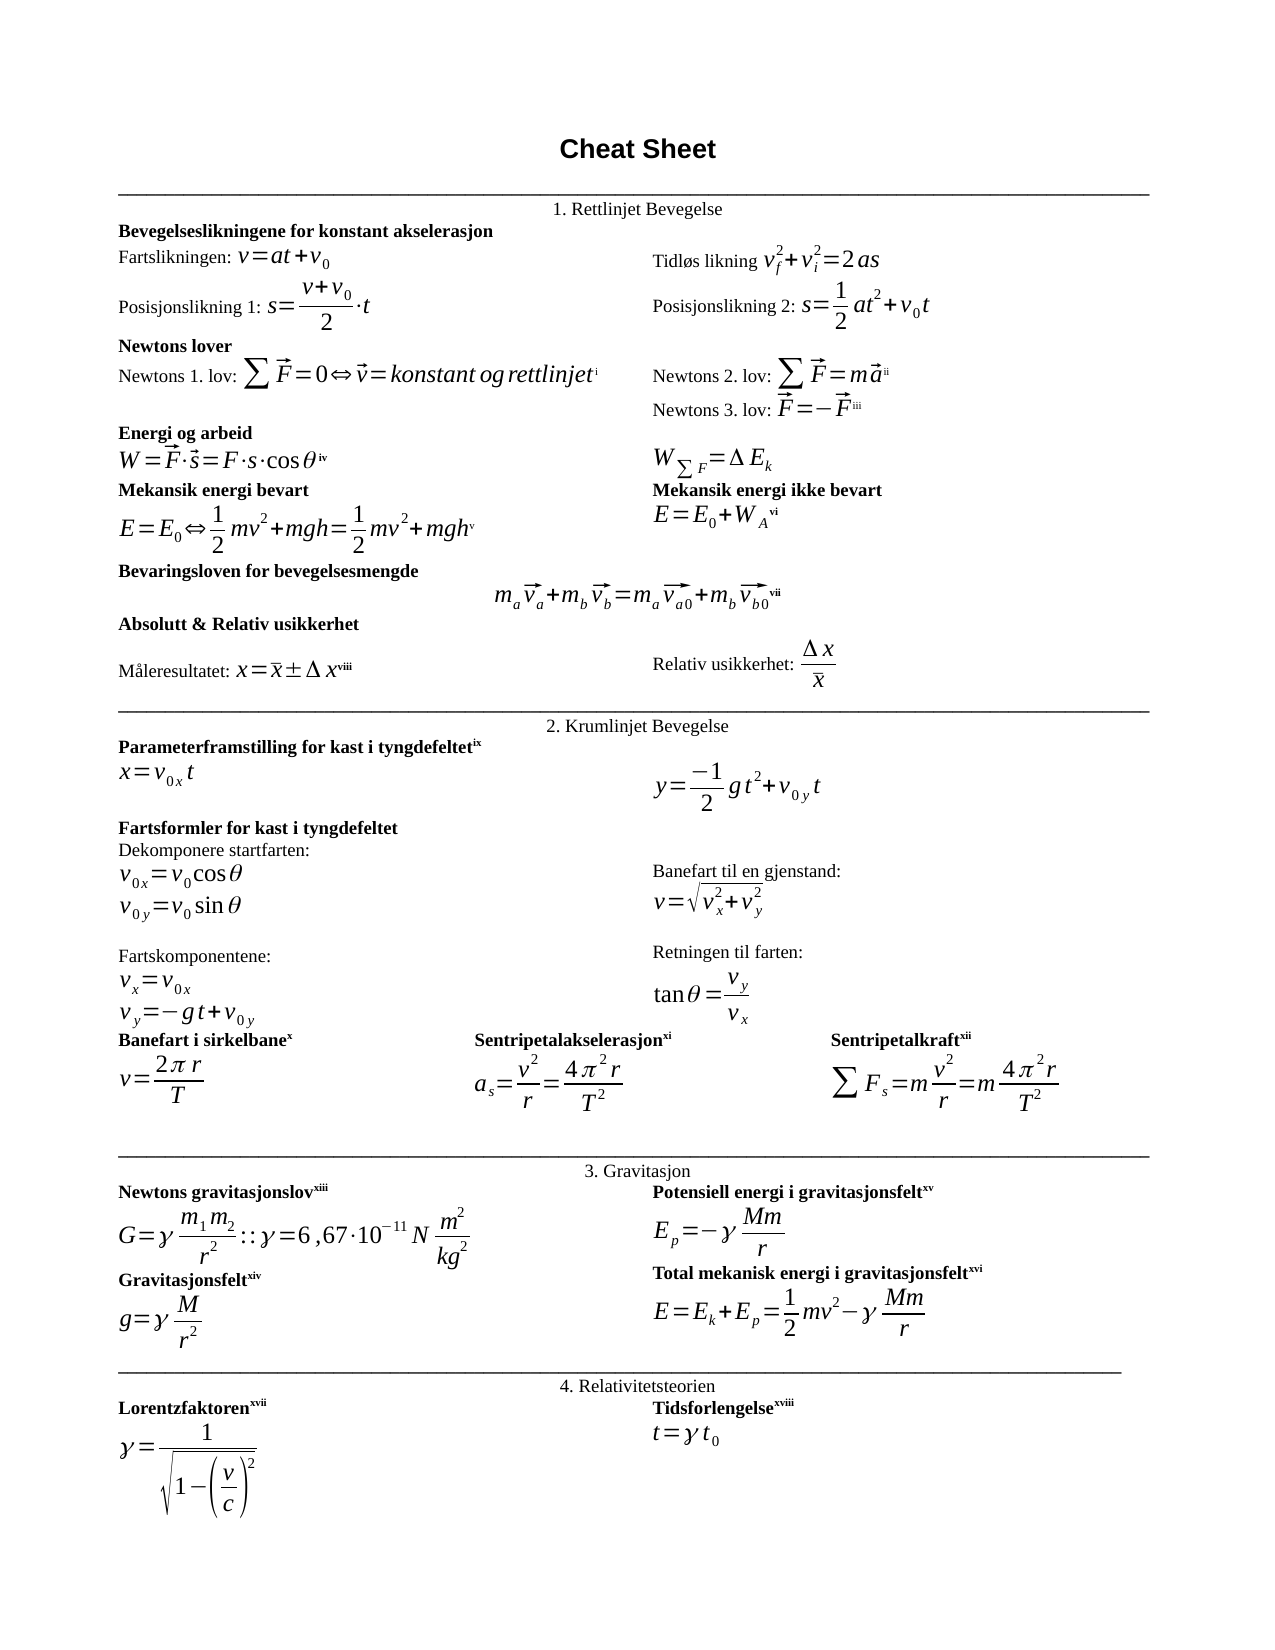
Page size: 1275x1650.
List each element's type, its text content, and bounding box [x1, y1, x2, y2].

text Dekomponere startfarten: [118, 838, 622, 860]
text Potensiell energi i gravitasjonsfelt [652, 1181, 1157, 1203]
text Sentripetalakselerasjon [474, 1029, 801, 1051]
text Retningen til farten: [652, 941, 1157, 962]
text Relativ usikkerhet: [652, 634, 1157, 693]
text ______________________________________________________________________________________________________________ [118, 693, 1157, 715]
text Posisjonslikning 2: [652, 276, 1157, 335]
text Mekansik energi bevart [118, 479, 622, 500]
text Bevaringsloven for bevegelsesmengde [118, 559, 1157, 581]
text Energi og arbeid [118, 422, 1157, 443]
text ______________________________________________________________________________________________________________ [118, 1138, 1157, 1160]
text 2. Krumlinjet Bevegelse [118, 715, 1157, 736]
text 3. Gravitasjon [118, 1160, 1157, 1181]
text Fartskomponentene: [118, 944, 622, 966]
text Parameterframstilling for kast i tyngdefeltet [118, 736, 1157, 758]
text Banefart til en gjenstand: [652, 860, 1157, 882]
text Måleresultatet: [118, 656, 622, 683]
text Mekansik energi ikke bevart [652, 479, 1157, 500]
text Newtons 1. lov: [118, 357, 622, 391]
text ___________________________________________________________________________________________________________ [118, 1353, 1157, 1375]
text Sentripetalkraft [831, 1029, 1157, 1051]
text Gravitasjonsfelt [118, 1269, 622, 1291]
text Bevegelseslikningene for konstant akselerasjon [118, 219, 1157, 241]
text 4. Relativitetsteorien [118, 1375, 1157, 1397]
text Lorentzfaktoren [118, 1397, 622, 1418]
text Absolutt & Relativ usikkerhet [118, 612, 1157, 634]
text Fartsformler for kast i tyngdefeltet [118, 817, 1157, 838]
text ______________________________________________________________________________________________________________ [118, 176, 1157, 198]
text Newtons 2. lov: [652, 357, 1157, 391]
text 1. Rettlinjet Bevegelse [118, 198, 1157, 219]
text Posisjonslikning 1: [118, 273, 622, 335]
text Fartslikningen: [118, 241, 622, 273]
text Banefart i sirkelbane [118, 1029, 444, 1051]
text Newtons 3. lov: [652, 391, 1157, 422]
text Newtons gravitasjonslov [118, 1181, 622, 1203]
text Tidsforlengelse [652, 1397, 1157, 1418]
text Newtons lover [118, 335, 1157, 357]
subtitle Cheat Sheet [118, 133, 1157, 164]
text Total mekanisk energi i gravitasjonsfelt [652, 1262, 1157, 1283]
text Tidløs likning [652, 241, 1157, 276]
